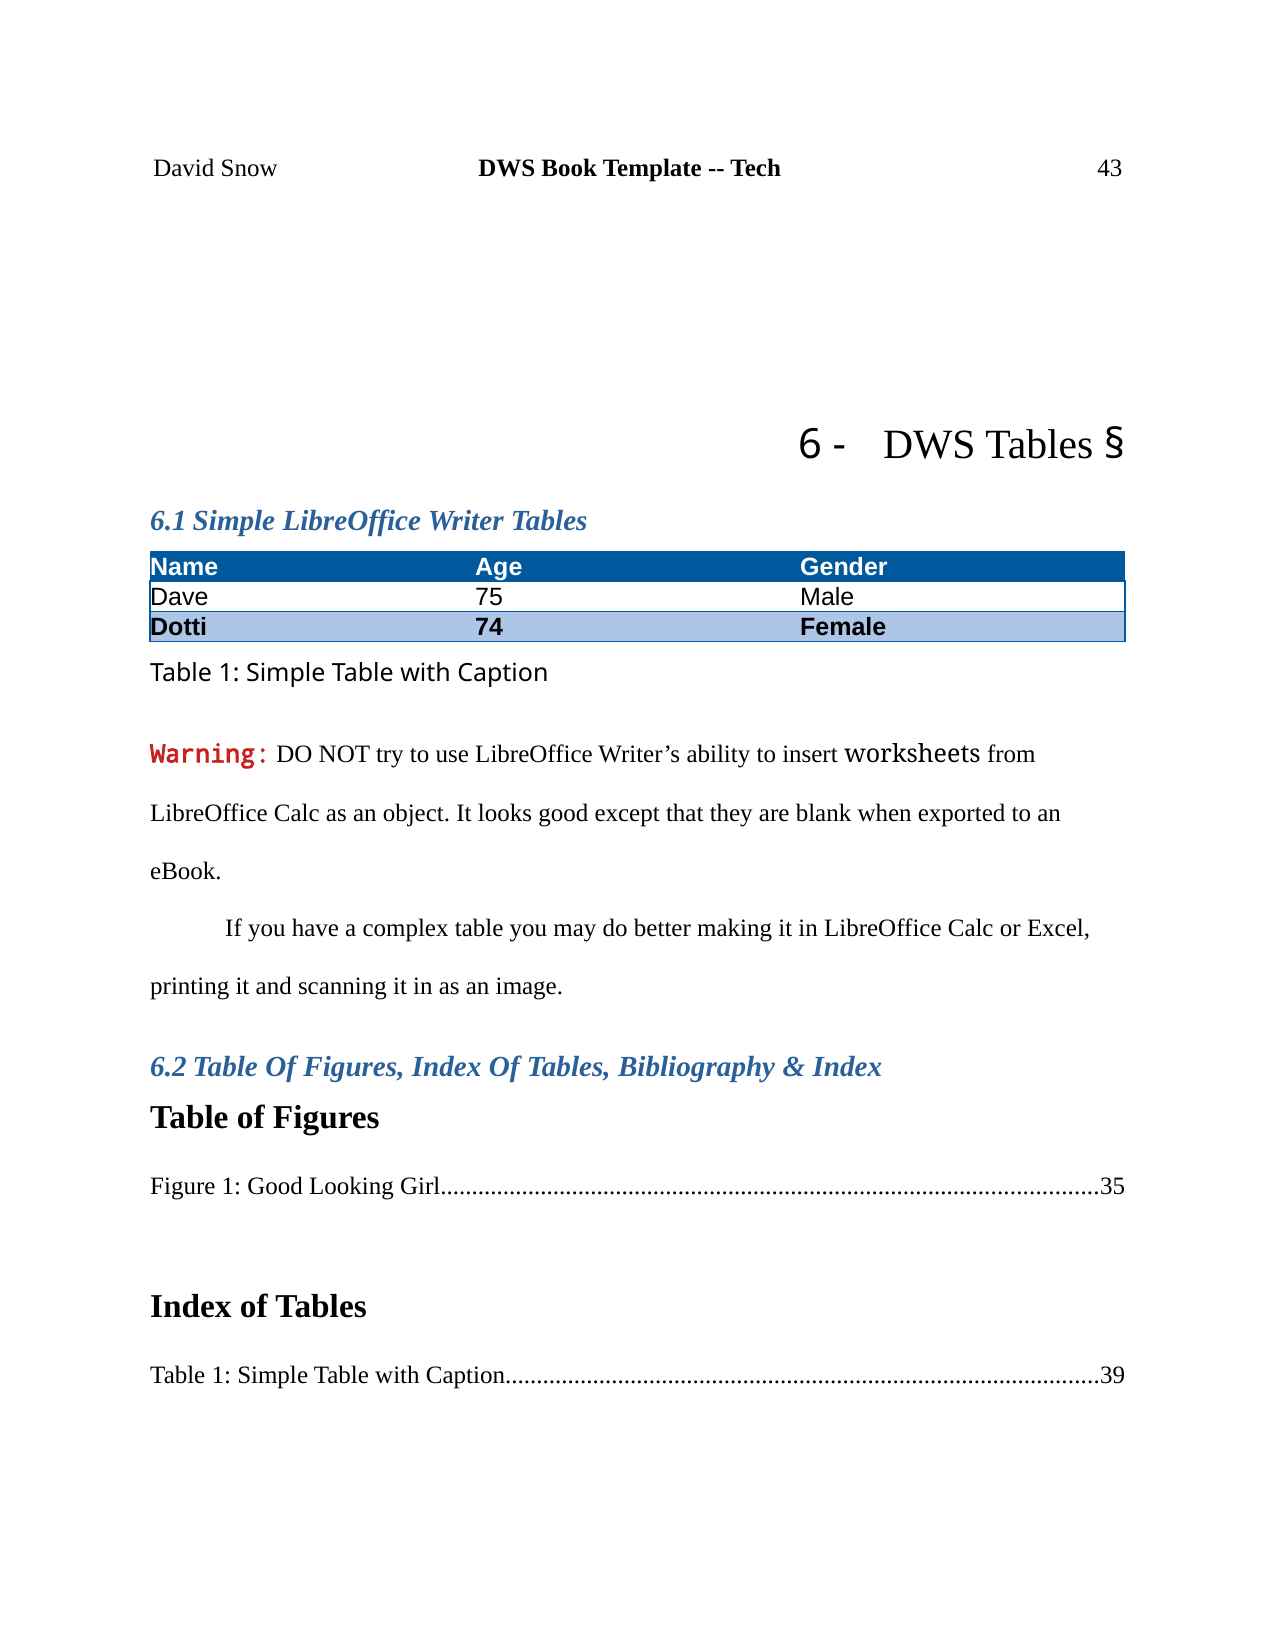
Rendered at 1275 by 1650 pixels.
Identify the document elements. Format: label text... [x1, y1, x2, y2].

table_header Name [150, 551, 475, 580]
table_cell Female [800, 612, 1124, 641]
text Table 1: Simple Table with Caption 39 [150, 1360, 1125, 1388]
table_cell 75 [475, 582, 800, 611]
table_header Age [475, 551, 800, 580]
subtitle Table of Figures, Index of Tables, Bibliography & Index [150, 1049, 1125, 1082]
subtitle Table of Figures [150, 1097, 1125, 1136]
text If you have a complex table you may do better making it in LibreOffice Calc or Excel, printing it and scanning it in as an image. [150, 913, 1125, 999]
table_cell 74 [475, 612, 800, 641]
text Figure 1: Good Looking Girl 35 [150, 1171, 1125, 1200]
subtitle Simple LibreOffice Writer Tables [150, 503, 1125, 537]
table_cell Dave [151, 582, 475, 611]
subtitle DWS Tables § [150, 414, 1125, 471]
table_cell Dotti [151, 612, 475, 641]
table_cell Male [800, 582, 1124, 611]
text Table 1: Simple Table with Caption [150, 655, 1125, 689]
subtitle Index of Tables [150, 1286, 1125, 1324]
text Warning: DO NOT try to use LibreOffice Writer’s ability to insert worksheets from LibreOffice Calc as an object. It looks good except that they are blank when exported to an eBook. [150, 736, 1125, 884]
table_header Gender [800, 551, 1125, 580]
